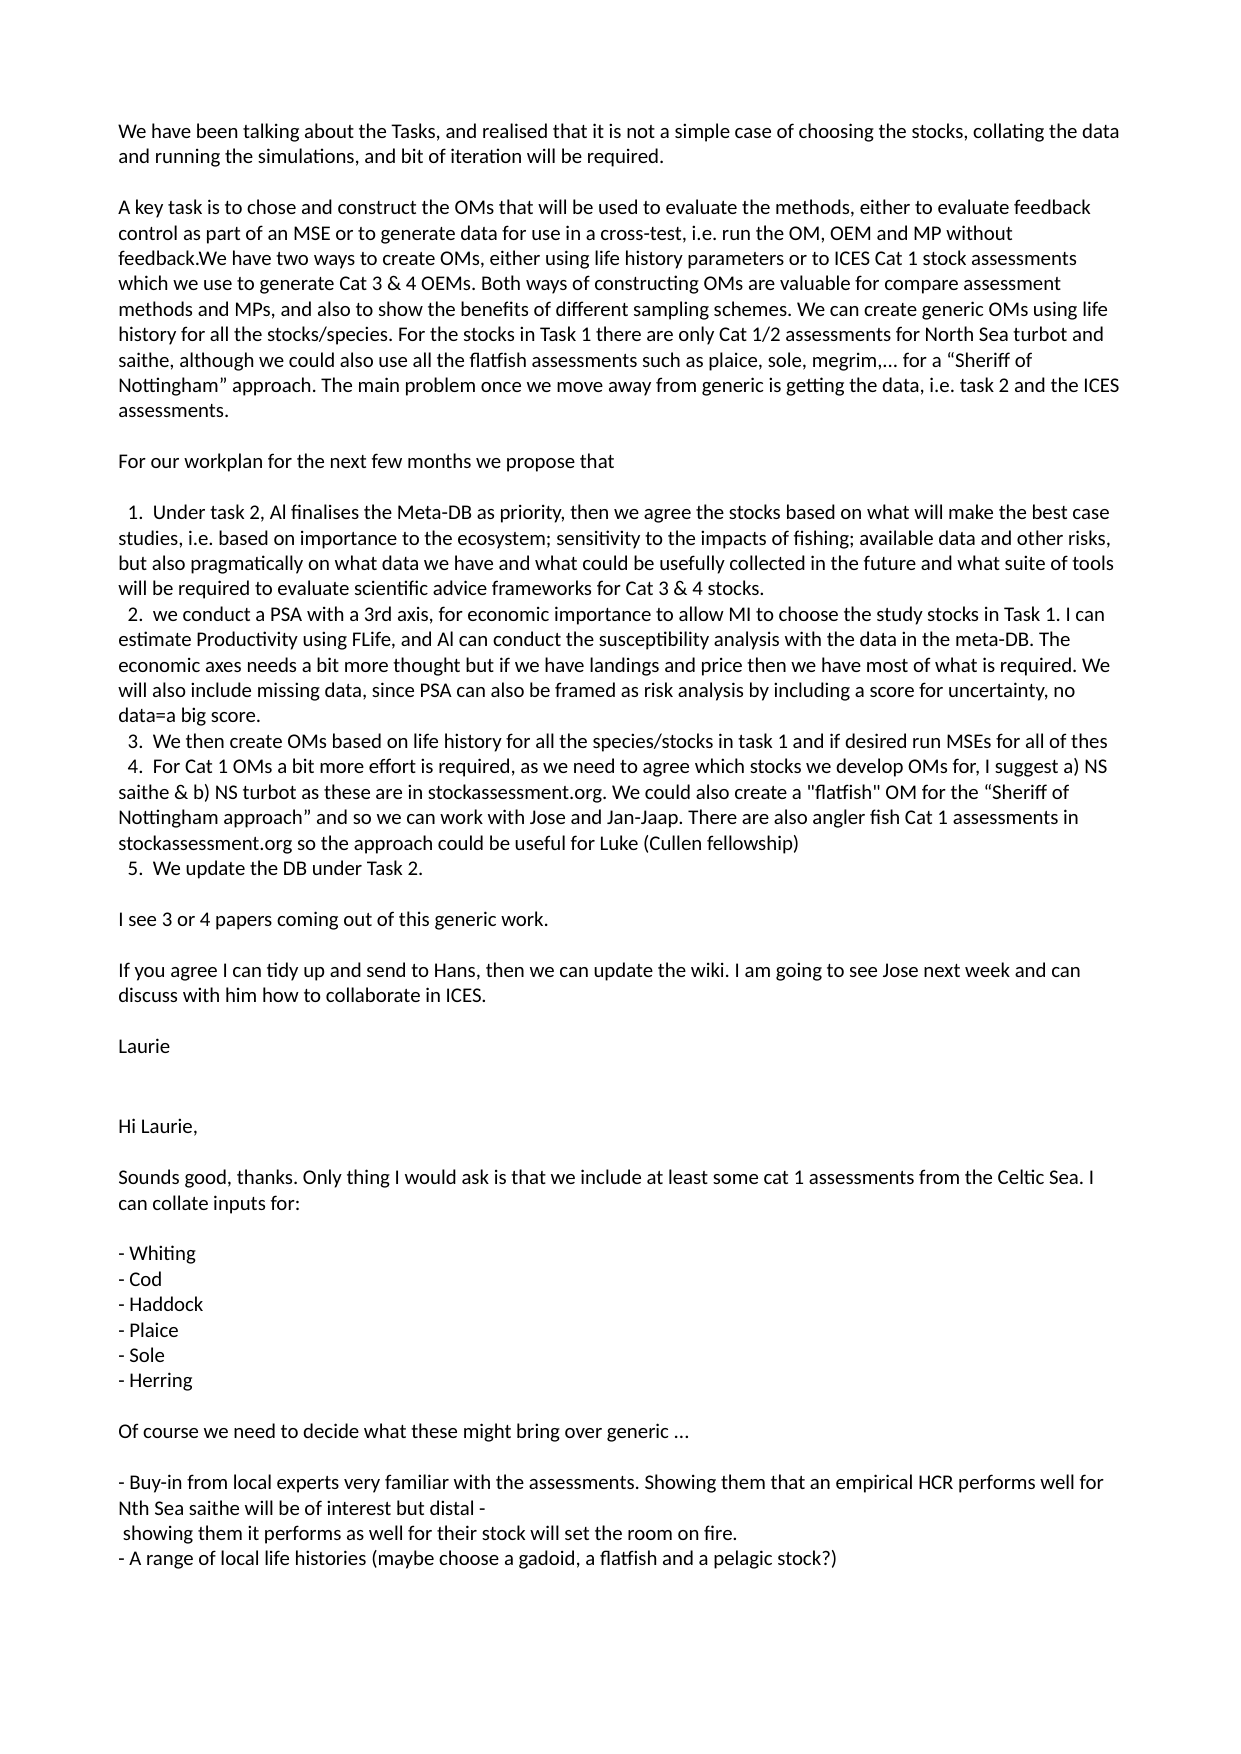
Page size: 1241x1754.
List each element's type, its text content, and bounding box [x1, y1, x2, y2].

text - Herring [118, 1368, 1122, 1393]
text - Haddock [118, 1291, 1122, 1317]
text Laurie [118, 1033, 1122, 1058]
text Of course we need to decide what these might bring over generic ... [118, 1418, 1122, 1444]
text - Cod [118, 1266, 1122, 1291]
text - Buy-in from local experts very familiar with the assessments. Showing them that an empirical HCR performs well for Nth Sea saithe will be of interest but distal - [118, 1469, 1122, 1520]
text 2. we conduct a PSA with a 3rd axis, for economic importance to allow MI to choose the study stocks in Task 1. I can estimate Productivity using FLife, and Al can conduct the susceptibility analysis with the data in the meta-DB. The economic axes needs a bit more thought but if we have landings and price then we have most of what is required. We will also include missing data, since PSA can also be framed as risk analysis by including a score for uncertainty, no data=a big score. [118, 601, 1122, 728]
text showing them it performs as well for their stock will set the room on fire. [118, 1520, 1122, 1546]
text We have been talking about the Tasks, and realised that it is not a simple case of choosing the stocks, collating the data and running the simulations, and bit of iteration will be required. [118, 118, 1122, 169]
text - Sole [118, 1342, 1122, 1368]
text If you agree I can tidy up and send to Hans, then we can update the wiki. I am going to see Jose next week and can discuss with him how to collaborate in ICES. [118, 957, 1122, 1008]
text 3. We then create OMs based on life history for all the species/stocks in task 1 and if desired run MSEs for all of thes [118, 728, 1122, 753]
text 4. For Cat 1 OMs a bit more effort is required, as we need to agree which stocks we develop OMs for, I suggest a) NS saithe & b) NS turbot as these are in stockassessment.org. We could also create a "flatfish" OM for the “Sheriff of Nottingham approach” and so we can work with Jose and Jan-Jaap. There are also angler fish Cat 1 assessments in stockassessment.org so the approach could be useful for Luke (Cullen fellowship) [118, 753, 1122, 855]
text - A range of local life histories (maybe choose a gadoid, a flatfish and a pelagic stock?) [118, 1546, 1122, 1571]
text Sounds good, thanks. Only thing I would ask is that we include at least some cat 1 assessments from the Celtic Sea. I can collate inputs for: [118, 1164, 1122, 1215]
text - Whiting [118, 1241, 1122, 1266]
text For our workplan for the next few months we propose that [118, 448, 1122, 474]
text A key task is to chose and construct the OMs that will be used to evaluate the methods, either to evaluate feedback control as part of an MSE or to generate data for use in a cross-test, i.e. run the OM, OEM and MP without feedback.We have two ways to create OMs, either using life history parameters or to ICES Cat 1 stock assessments which we use to generate Cat 3 & 4 OEMs. Both ways of constructing OMs are valuable for compare assessment methods and MPs, and also to show the benefits of different sampling schemes. We can create generic OMs using life history for all the stocks/species. For the stocks in Task 1 there are only Cat 1/2 assessments for North Sea turbot and saithe, although we could also use all the flatfish assessments such as plaice, sole, megrim,... for a “Sheriff of Nottingham” approach. The main problem once we move away from generic is getting the data, i.e. task 2 and the ICES assessments. [118, 194, 1122, 423]
text 1. Under task 2, Al finalises the Meta-DB as priority, then we agree the stocks based on what will make the best case studies, i.e. based on importance to the ecosystem; sensitivity to the impacts of fishing; available data and other risks, but also pragmatically on what data we have and what could be usefully collected in the future and what suite of tools will be required to evaluate scientific advice frameworks for Cat 3 & 4 stocks. [118, 499, 1122, 601]
text I see 3 or 4 papers coming out of this generic work. [118, 906, 1122, 931]
text 5. We update the DB under Task 2. [118, 855, 1122, 881]
text Hi Laurie, [118, 1113, 1122, 1139]
text - Plaice [118, 1317, 1122, 1342]
